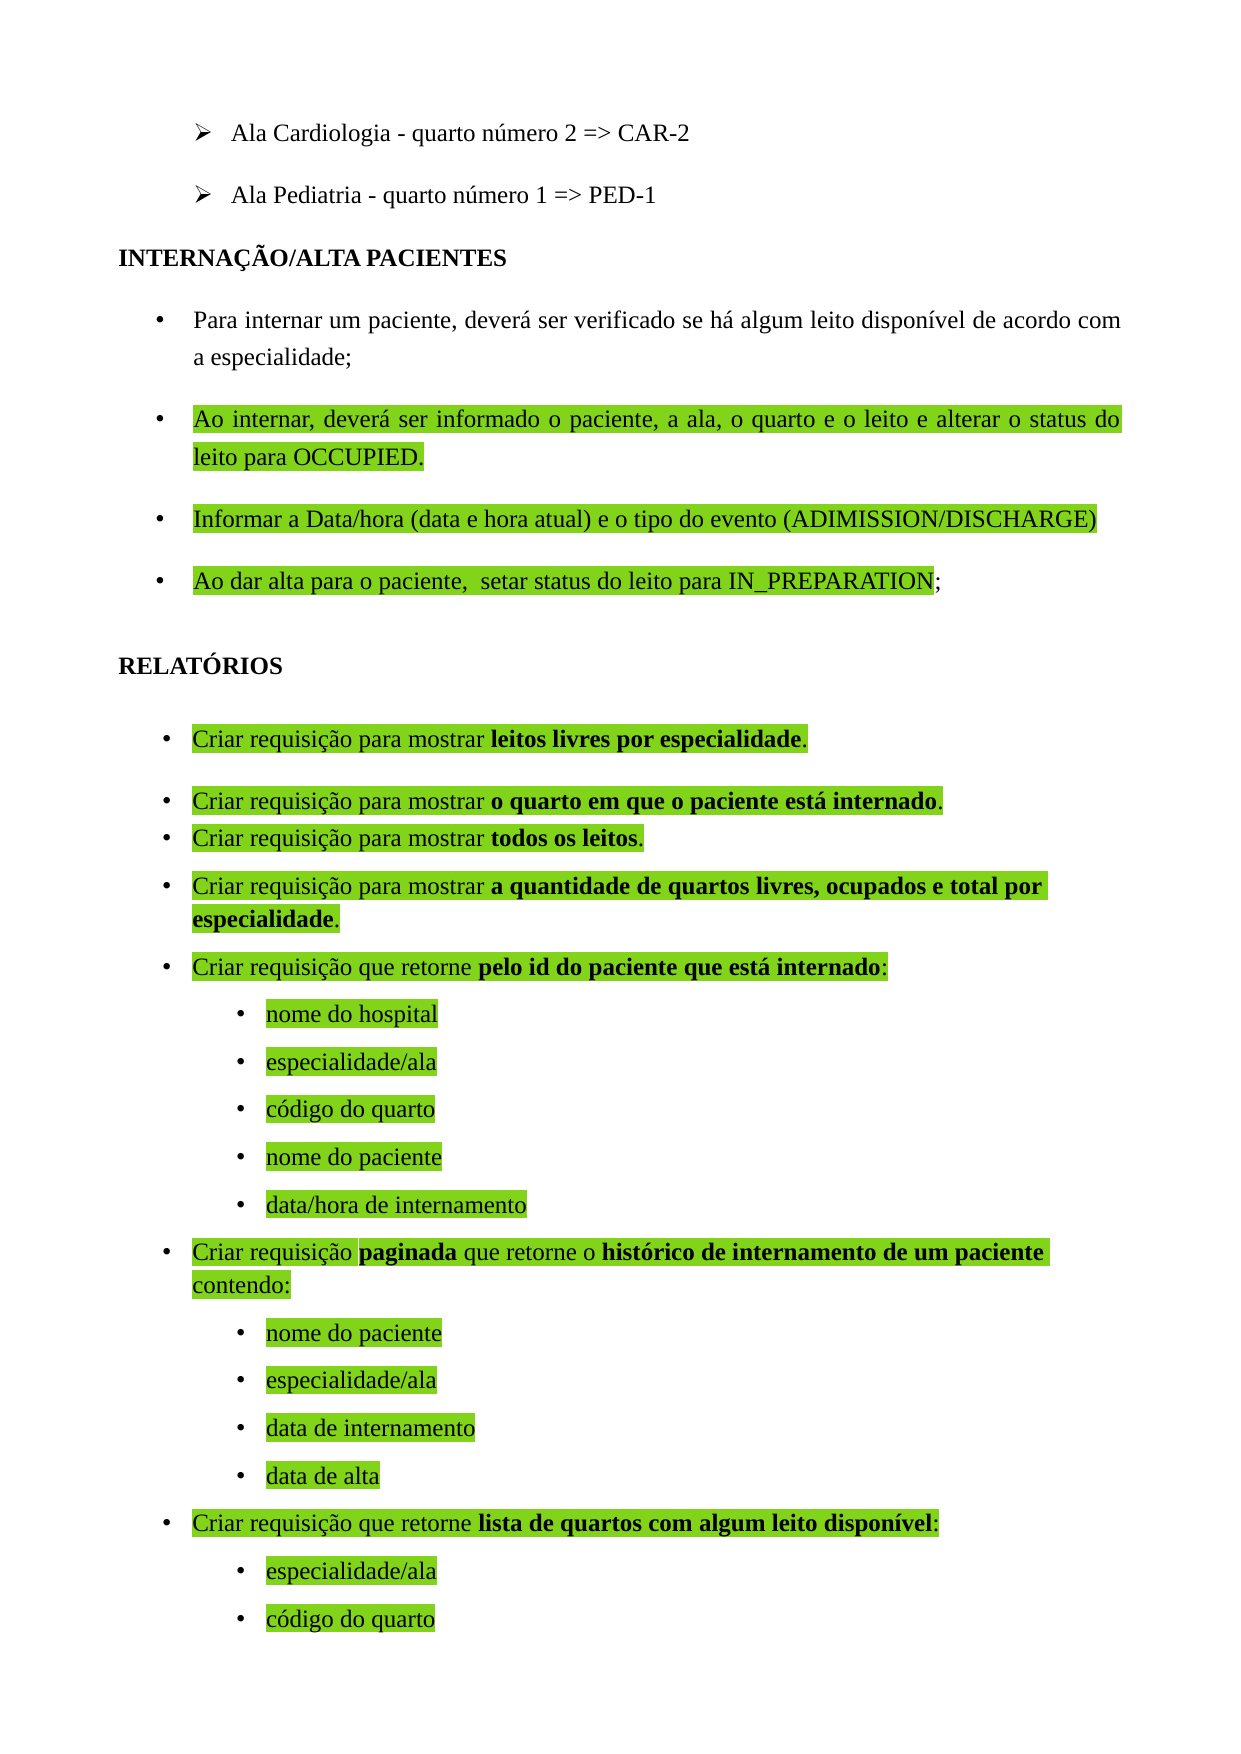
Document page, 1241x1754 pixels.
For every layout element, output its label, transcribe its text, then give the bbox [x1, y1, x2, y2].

list Ao dar alta para o paciente, setar status do leito para IN_PREPARATION; [156, 566, 1122, 595]
list Criar requisição paginada que retorne o histórico de internamento de um paciente contendo: [162, 1237, 1122, 1299]
list data/hora de internamento [236, 1190, 1122, 1218]
list data de alta [236, 1461, 1122, 1489]
list Ala Cardiologia - quarto número 2 => CAR-2 [193, 118, 1122, 147]
text RELATÓRIOS [118, 651, 1122, 680]
list nome do paciente [236, 1318, 1122, 1347]
list Criar requisição para mostrar todos os leitos. [162, 823, 1122, 852]
list Ao internar, deverá ser informado o paciente, a ala, o quarto e o leito e alterar o status do leito para OCCUPIED. [156, 404, 1122, 471]
list Criar requisição para mostrar o quarto em que o paciente está internado. [162, 786, 1122, 815]
list Criar requisição que retorne pelo id do paciente que está internado: [162, 952, 1122, 981]
list especialidade/ala [236, 1366, 1122, 1394]
list data de internamento [236, 1413, 1122, 1442]
text INTERNAÇÃO/ALTA PACIENTES [118, 243, 1122, 271]
list Criar requisição para mostrar leitos livres por especialidade. [162, 724, 1122, 753]
list especialidade/ala [236, 1047, 1122, 1076]
list código do quarto [236, 1604, 1122, 1632]
list Criar requisição para mostrar a quantidade de quartos livres, ocupados e total por especialidade. [162, 871, 1122, 933]
list Criar requisição que retorne lista de quartos com algum leito disponível: [162, 1508, 1122, 1537]
list Informar a Data/hora (data e hora atual) e o tipo do evento (ADIMISSION/DISCHARGE) [156, 504, 1122, 533]
list nome do hospital [236, 999, 1122, 1028]
list Ala Pediatria - quarto número 1 => PED-1 [193, 180, 1122, 209]
list nome do paciente [236, 1142, 1122, 1171]
list código do quarto [236, 1094, 1122, 1123]
list Para internar um paciente, deverá ser verificado se há algum leito disponível de acordo com a especialidade; [156, 305, 1122, 371]
list especialidade/ala [236, 1556, 1122, 1585]
